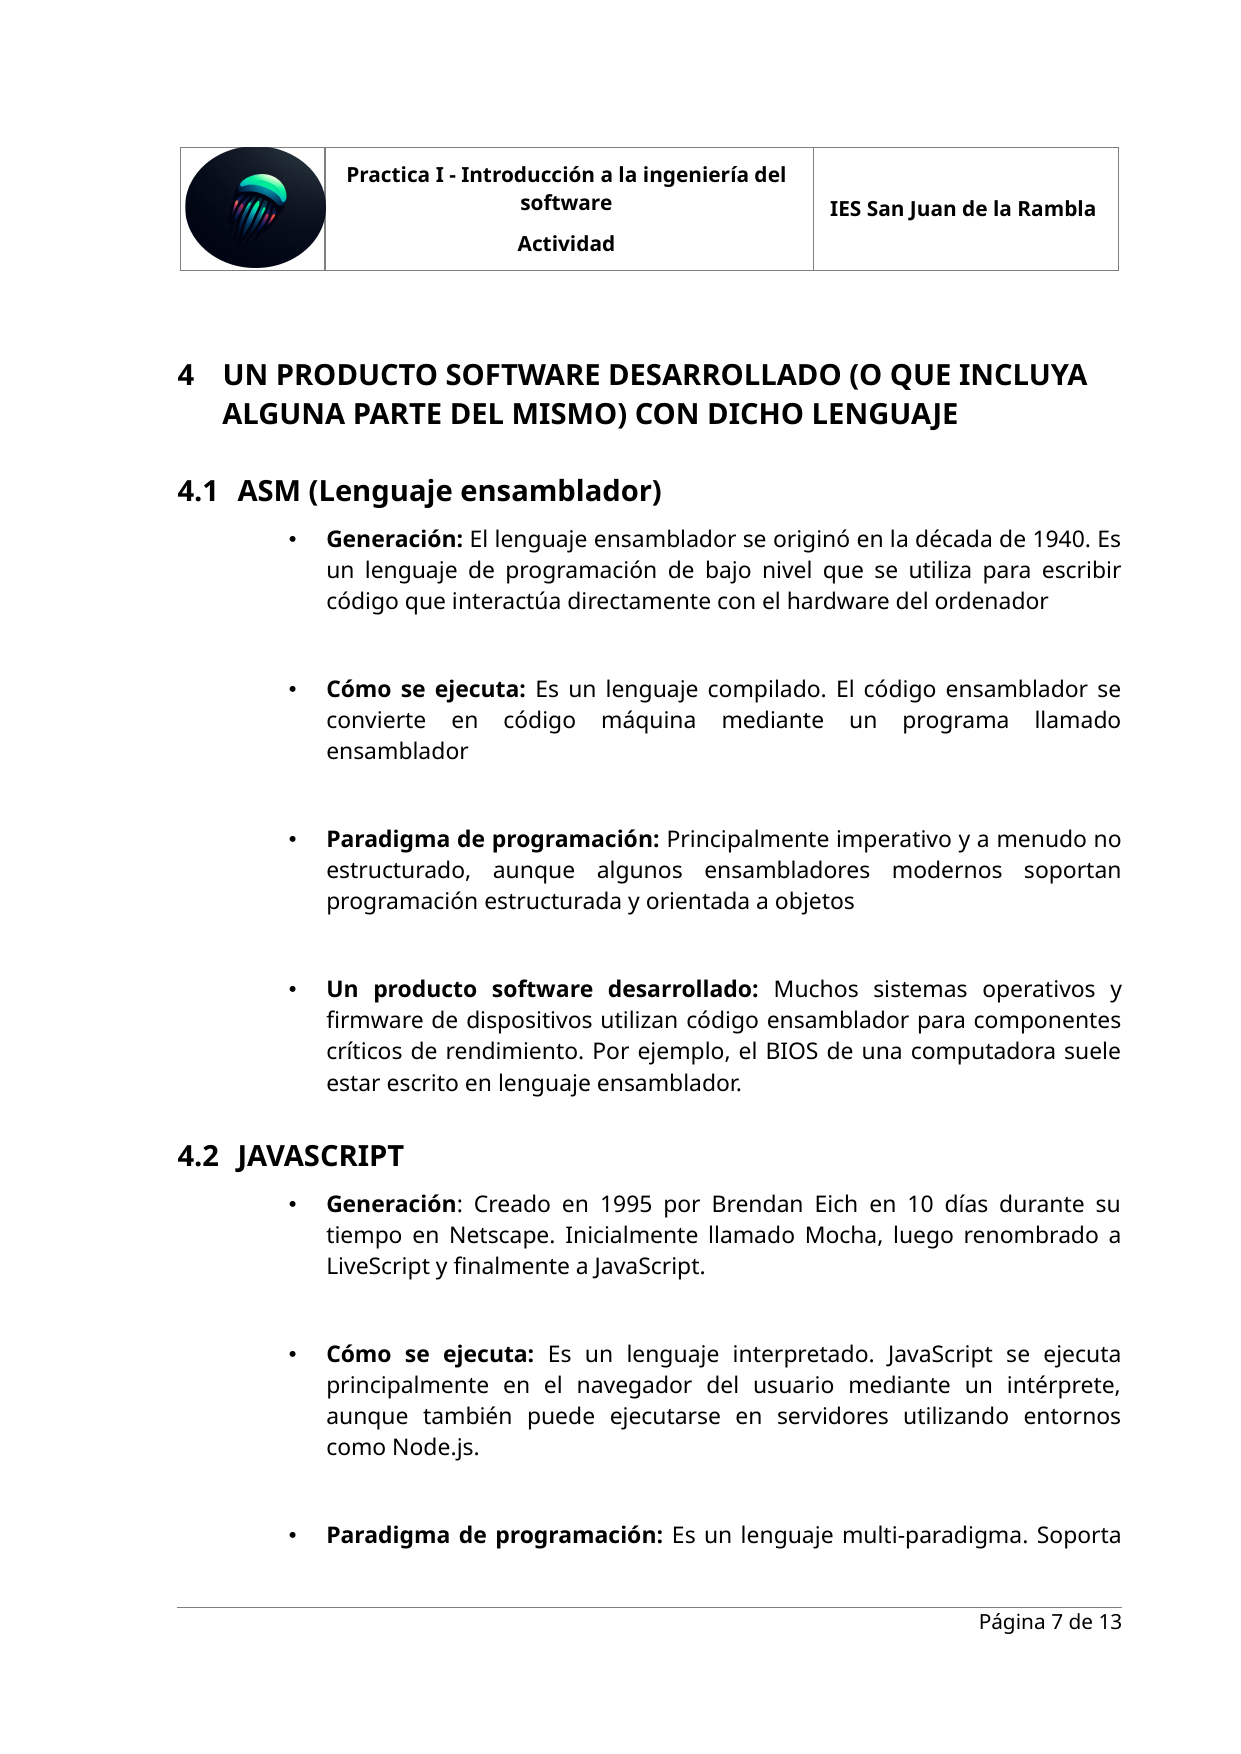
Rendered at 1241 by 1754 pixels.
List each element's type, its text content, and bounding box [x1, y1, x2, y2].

list Generación: Creado en 1995 por Brendan Eich en 10 días durante su tiempo en Netscape. Inicialmente llamado Mocha, luego renombrado a LiveScript y finalmente a JavaScript. [288, 1187, 1122, 1281]
list Cómo se ejecuta: Es un lenguaje interpretado. JavaScript se ejecuta principalmente en el navegador del usuario mediante un intérprete, aunque también puede ejecutarse en servidores utilizando entornos como Node.js. [288, 1337, 1122, 1462]
picture [185, 147, 326, 268]
subtitle ASM (Lenguaje ensamblador) [177, 471, 1122, 510]
list Generación: El lenguaje ensamblador se originó en la década de 1940. Es un lenguaje de programación de bajo nivel que se utiliza para escribir código que interactúa directamente con el hardware del ordenador [288, 523, 1122, 617]
list Un producto software desarrollado: Muchos sistemas operativos y firmware de dispositivos utilizan código ensamblador para componentes críticos de rendimiento. Por ejemplo, el BIOS de una computadora suele estar escrito en lenguaje ensamblador. [288, 973, 1122, 1098]
subtitle JAVASCRIPT [177, 1135, 1122, 1175]
list Cómo se ejecuta: Es un lenguaje compilado. El código ensamblador se convierte en código máquina mediante un programa llamado ensamblador [288, 673, 1122, 767]
subtitle UN PRODUCTO SOFTWARE DESARROLLADO (O QUE INCLUYA ALGUNA PARTE DEL MISMO) CON DICHO LENGUAJE [177, 354, 1122, 433]
list Paradigma de programación: Es un lenguaje multi-paradigma. Soporta [288, 1519, 1122, 1550]
list Paradigma de programación: Principalmente imperativo y a menudo no estructurado, aunque algunos ensambladores modernos soportan programación estructurada y orientada a objetos [288, 823, 1122, 917]
